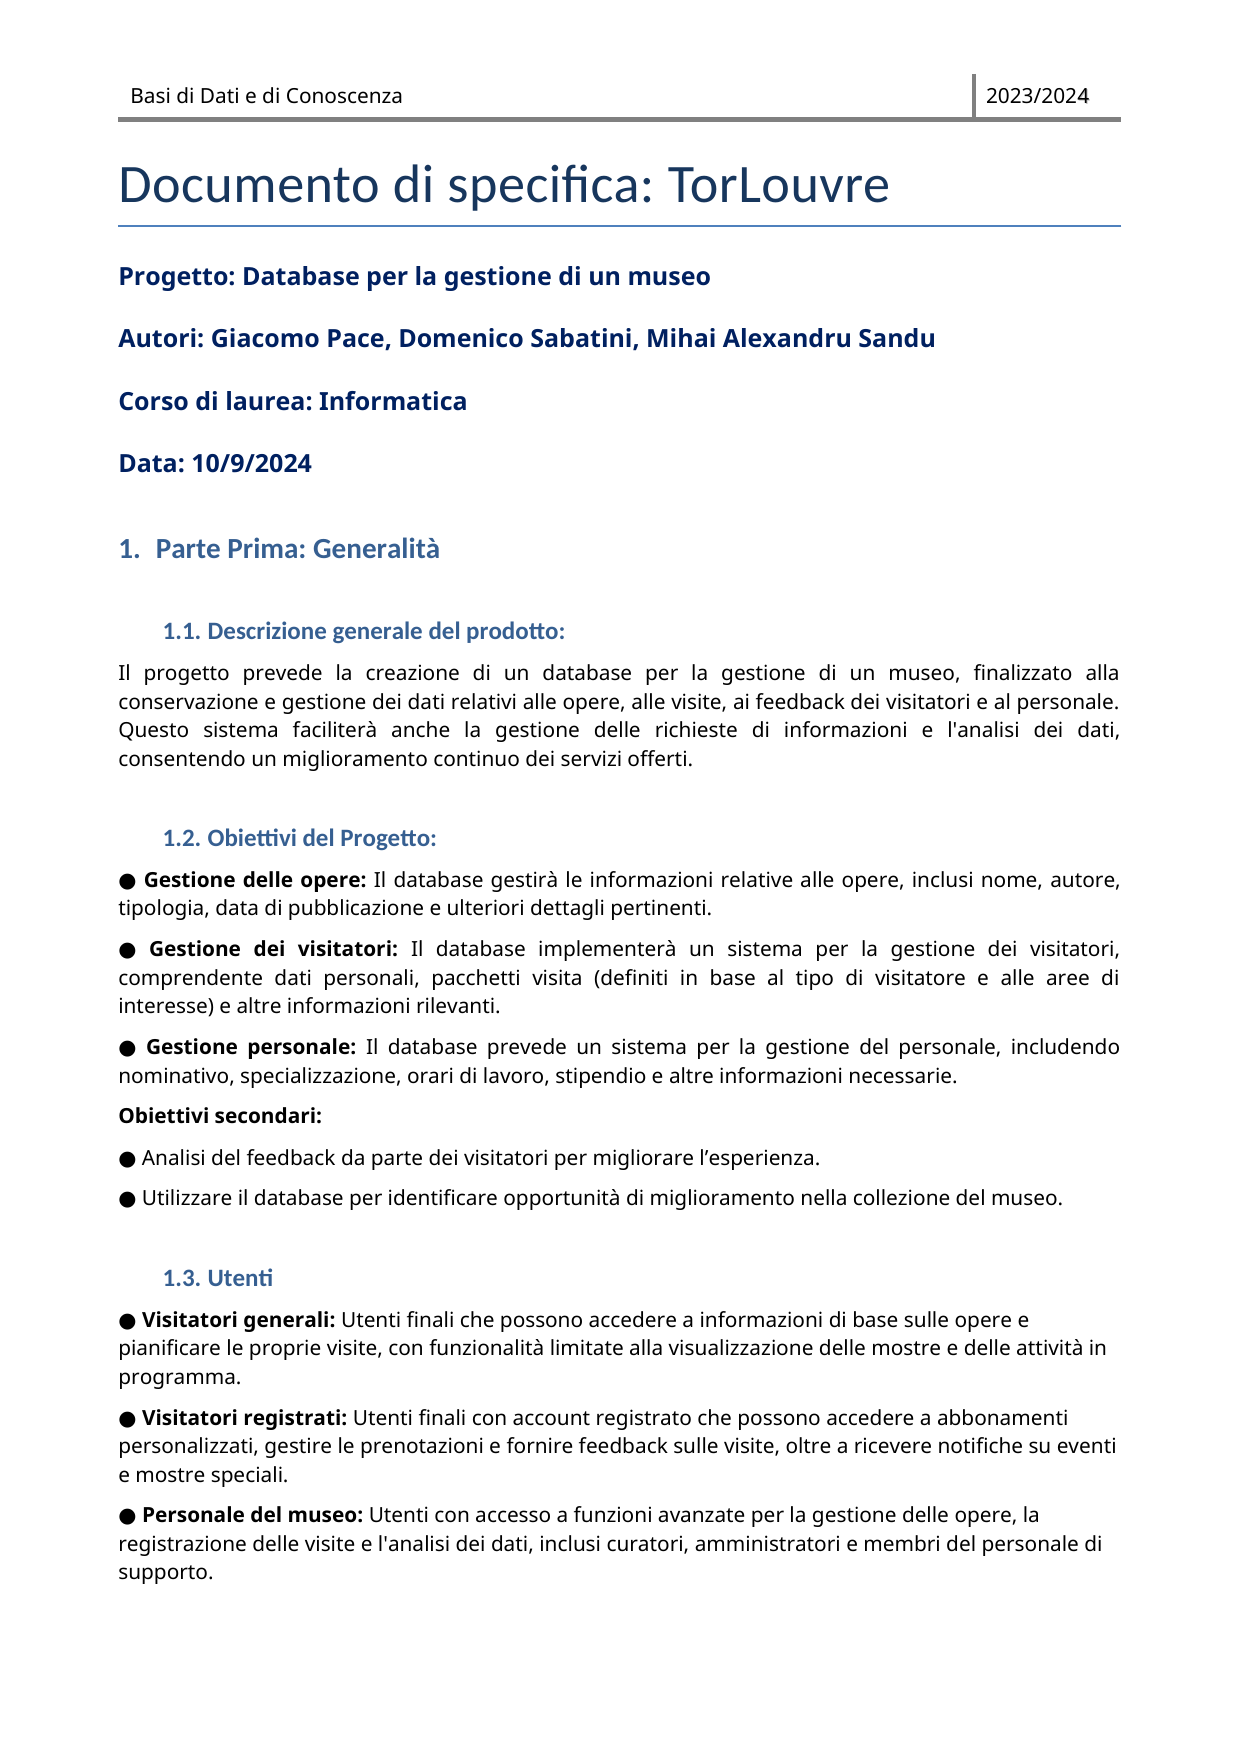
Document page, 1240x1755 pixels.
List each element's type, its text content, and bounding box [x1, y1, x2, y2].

subtitle Utenti [162, 1262, 1121, 1292]
text ● Analisi del feedback da parte dei visitatori per migliorare l’esperienza. [118, 1143, 1121, 1171]
subtitle Obiettivi del Progetto: [162, 822, 1121, 853]
text ● Personale del museo: Utenti con accesso a funzioni avanzate per la gestione delle opere, la registrazione delle visite e l'analisi dei dati, inclusi curatori, amministratori e membri del personale di supporto. [118, 1501, 1121, 1586]
title Documento di specifica: TorLouvre [118, 150, 1121, 225]
text ● Gestione delle opere: Il database gestirà le informazioni relative alle opere, inclusi nome, autore, tipologia, data di pubblicazione e ulteriori dettagli pertinenti. [118, 865, 1121, 922]
text ● Gestione dei visitatori: Il database implementerà un sistema per la gestione dei visitatori, comprendente dati personali, pacchetti visita (definiti in base al tipo di visitatore e alle aree di interesse) e altre informazioni rilevanti. [118, 934, 1121, 1020]
subtitle Parte Prima: Generalità [118, 530, 1121, 565]
text ● Visitatori generali: Utenti finali che possono accedere a informazioni di base sulle opere e pianificare le proprie visite, con funzionalità limitate alla visualizzazione delle mostre e delle attività in programma. [118, 1305, 1121, 1390]
text Progetto: Database per la gestione di un museo [118, 258, 1121, 292]
text Corso di laurea: Informatica [118, 383, 1121, 417]
text Data: 10/9/2024 [118, 446, 1121, 480]
text ● Gestione personale: Il database prevede un sistema per la gestione del personale, includendo nominativo, specializzazione, orari di lavoro, stipendio e altre informazioni necessarie. [118, 1032, 1121, 1089]
text ● Visitatori registrati: Utenti finali con account registrato che possono accedere a abbonamenti personalizzati, gestire le prenotazioni e fornire feedback sulle visite, oltre a ricevere notifiche su eventi e mostre speciali. [118, 1403, 1121, 1488]
text Obiettivi secondari: [118, 1102, 1121, 1130]
text ● Utilizzare il database per identificare opportunità di miglioramento nella collezione del museo. [118, 1183, 1121, 1212]
text Il progetto prevede la creazione di un database per la gestione di un museo, finalizzato alla conservazione e gestione dei dati relativi alle opere, alle visite, ai feedback dei visitatori e al personale. Questo sistema faciliterà anche la gestione delle richieste di informazioni e l'analisi dei dati, consentendo un miglioramento continuo dei servizi offerti. [118, 658, 1121, 772]
text Autori: Giacomo Pace, Domenico Sabatini, Mihai Alexandru Sandu [118, 321, 1121, 355]
subtitle Descrizione generale del prodotto: [162, 615, 1121, 646]
